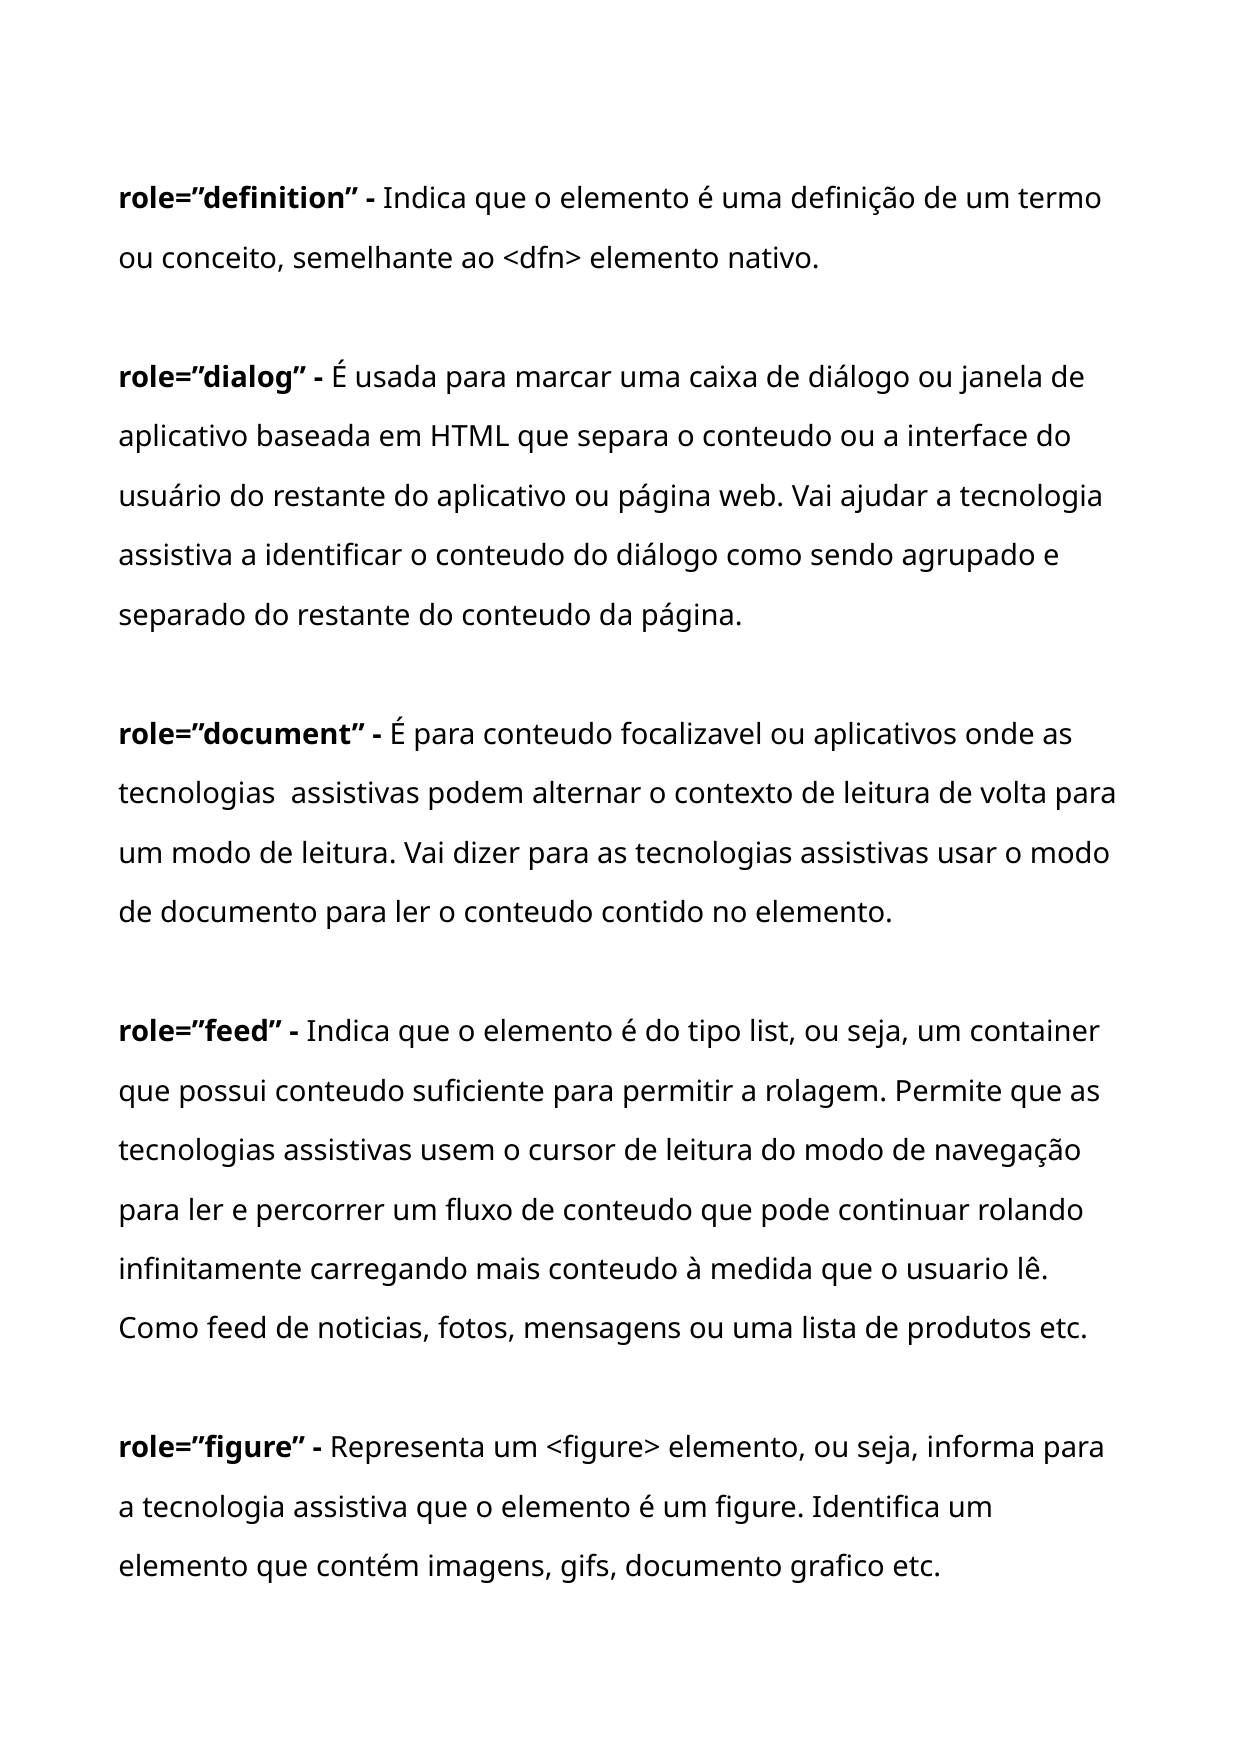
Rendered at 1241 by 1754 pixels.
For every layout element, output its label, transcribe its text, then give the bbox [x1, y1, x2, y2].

text role=”dialog” - É usada para marcar uma caixa de diálogo ou janela de aplicativo baseada em HTML que separa o conteudo ou a interface do usuário do restante do aplicativo ou página web. Vai ajudar a tecnologia assistiva a identificar o conteudo do diálogo como sendo agrupado e separado do restante do conteudo da página. [118, 356, 1122, 634]
text role=”document” - É para conteudo focalizavel ou aplicativos onde as tecnologias assistivas podem alternar o contexto de leitura de volta para um modo de leitura. Vai dizer para as tecnologias assistivas usar o modo de documento para ler o conteudo contido no elemento. [118, 713, 1122, 931]
text role=”feed” - Indica que o elemento é do tipo list, ou seja, um container que possui conteudo suficiente para permitir a rolagem. Permite que as tecnologias assistivas usem o cursor de leitura do modo de navegação para ler e percorrer um fluxo de conteudo que pode continuar rolando infinitamente carregando mais conteudo à medida que o usuario lê. Como feed de noticias, fotos, mensagens ou uma lista de produtos etc. [118, 1010, 1122, 1347]
text role=”definition” - Indica que o elemento é uma definição de um termo ou conceito, semelhante ao <dfn> elemento nativo. [118, 178, 1122, 277]
text role=”figure” - Representa um <figure> elemento, ou seja, informa para a tecnologia assistiva que o elemento é um figure. Identifica um elemento que contém imagens, gifs, documento grafico etc. [118, 1427, 1122, 1585]
